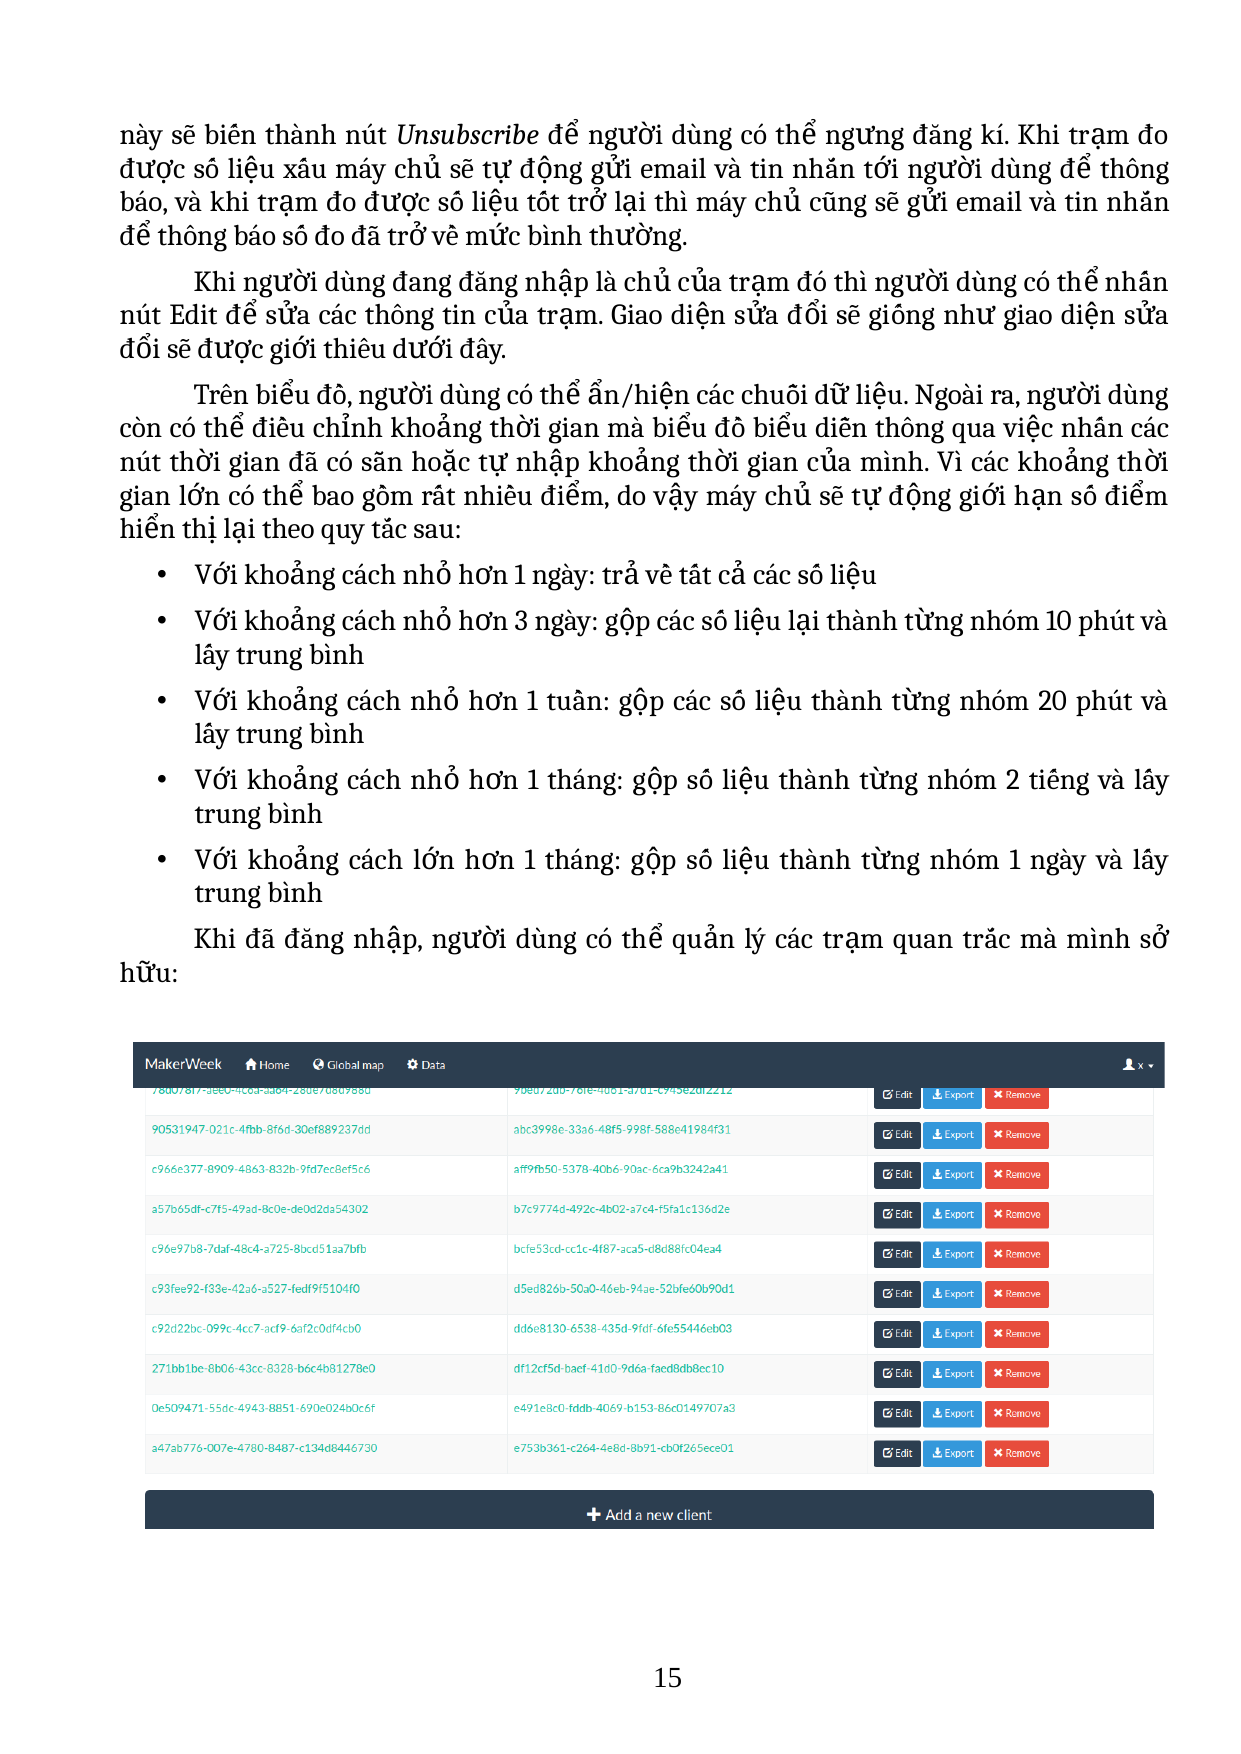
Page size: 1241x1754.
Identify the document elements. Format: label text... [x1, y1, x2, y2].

text Trên biểu đồ, người dùng có thể ẩn/hiện các chuỗi dữ liệu. Ngoài ra, người dùng còn có thể điều chỉnh khoảng thời gian mà biểu đồ biểu diễn thông qua việc nhấn các nút thời gian đã có sẵn hoặc tự nhập khoảng thời gian của mình. Vì các khoảng thời gian lớn có thể bao gồm rất nhiều điểm, do vậy máy chủ sẽ tự động giới hạn số điểm hiển thị lại theo quy tắc sau: [119, 378, 1169, 546]
list Với khoảng cách nhỏ hơn 1 tuần: gộp các số liệu thành từng nhóm 20 phút và lấy trung bình [157, 684, 1169, 751]
text Khi người dùng đang đăng nhập là chủ của trạm đó thì người dùng có thể nhấn nút Edit để sửa các thông tin của trạm. Giao diện sửa đổi sẽ giống như giao diện sửa đổi sẽ được giới thiêu dưới đây. [119, 265, 1169, 366]
list Với khoảng cách nhỏ hơn 1 tháng: gộp số liệu thành từng nhóm 2 tiếng và lấy trung bình [157, 763, 1169, 831]
text Khi đã đăng nhập, người dùng có thể quản lý các trạm quan trắc mà mình sở hữu: [119, 923, 1169, 990]
list Với khoảng cách nhỏ hơn 1 ngày: trả về tất cả các số liệu [157, 558, 1169, 592]
text này sẽ biến thành nút Unsubscribe để người dùng có thể ngưng đăng kí. Khi trạm đo được số liệu xấu máy chủ sẽ tự động gửi email và tin nhắn tới người dùng để thông báo, và khi trạm đo được số liệu tốt trở lại thì máy chủ cũng sẽ gửi email và tin nhắn để thông báo số đo đã trở về mức bình thường. [119, 118, 1169, 252]
list Với khoảng cách lớn hơn 1 tháng: gộp số liệu thành từng nhóm 1 ngày và lấy trung bình [157, 843, 1169, 910]
list Với khoảng cách nhỏ hơn 3 ngày: gộp các số liệu lại thành từng nhóm 10 phút và lấy trung bình [157, 604, 1169, 671]
picture [133, 1042, 1165, 1529]
